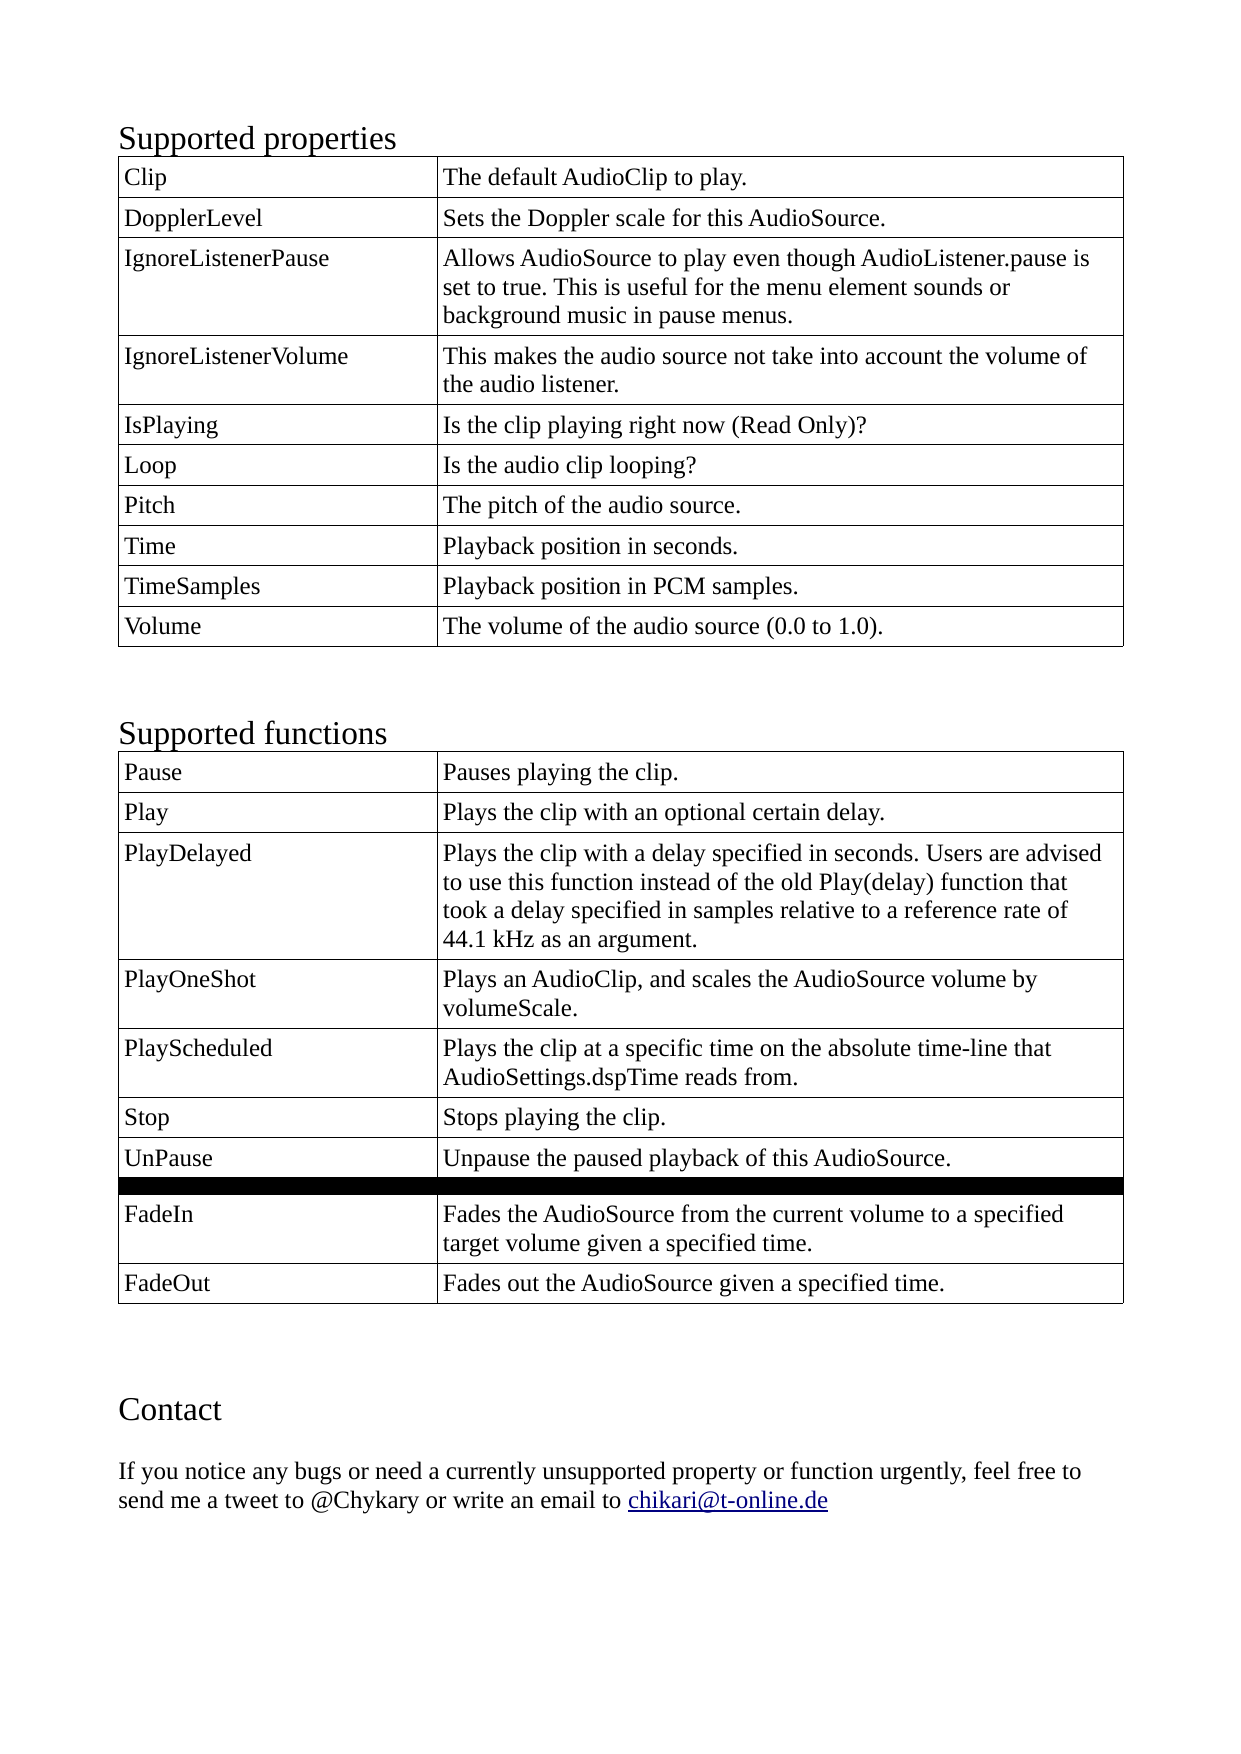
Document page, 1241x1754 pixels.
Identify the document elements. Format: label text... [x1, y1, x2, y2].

table_cell IgnoreListenerPause [119, 238, 437, 335]
text Supported properties [118, 118, 1122, 156]
table_cell Stops playing the clip. [438, 1098, 1123, 1137]
table_header Pause [119, 752, 437, 792]
table_cell Time [119, 526, 437, 565]
table_cell Fades the AudioSource from the current volume to a specified target volume given a specified time. [438, 1195, 1123, 1263]
table_header The default AudioClip to play. [438, 157, 1123, 197]
table_header Pauses playing the clip. [438, 752, 1123, 792]
table_header Clip [119, 157, 437, 197]
table_cell Pitch [119, 486, 437, 525]
table_cell The volume of the audio source (0.0 to 1.0). [438, 607, 1123, 646]
table_cell Playback position in PCM samples. [438, 566, 1123, 606]
table_cell Plays an AudioClip, and scales the AudioSource volume by volumeScale. [438, 960, 1123, 1028]
table_cell The pitch of the audio source. [438, 486, 1123, 525]
table_cell PlayOneShot [119, 960, 437, 1028]
table_cell Volume [119, 607, 437, 646]
table_cell Loop [119, 445, 437, 484]
table_cell FadeOut [119, 1264, 437, 1303]
table_cell Unpause the paused playback of this AudioSource. [438, 1138, 1123, 1177]
table_cell This makes the audio source not take into account the volume of the audio listener. [438, 336, 1123, 404]
table_cell [438, 1178, 1123, 1194]
table_cell TimeSamples [119, 566, 437, 606]
table_cell PlayScheduled [119, 1029, 437, 1097]
table_cell DopplerLevel [119, 198, 437, 237]
table_cell Is the clip playing right now (Read Only)? [438, 405, 1123, 444]
table_cell IsPlaying [119, 405, 437, 444]
table_cell Plays the clip with an optional certain delay. [438, 793, 1123, 832]
table_cell Stop [119, 1098, 437, 1137]
table_cell PlayDelayed [119, 833, 437, 958]
table_cell FadeIn [119, 1195, 437, 1263]
table_cell Playback position in seconds. [438, 526, 1123, 565]
table_cell Plays the clip with a delay specified in seconds. Users are advised to use this function instead of the old Play(delay) function that took a delay specified in samples relative to a reference rate of 44.1 kHz as an argument. [438, 833, 1123, 958]
table_cell Plays the clip at a specific time on the absolute time-line that AudioSettings.dspTime reads from. [438, 1029, 1123, 1097]
table_cell [119, 1178, 437, 1194]
table_cell UnPause [119, 1138, 437, 1177]
table_cell Sets the Doppler scale for this AudioSource. [438, 198, 1123, 237]
text Supported functions [118, 713, 1122, 751]
table_cell Fades out the AudioSource given a specified time. [438, 1264, 1123, 1303]
table_cell Is the audio clip looping? [438, 445, 1123, 484]
table_cell Allows AudioSource to play even though AudioListener.pause is set to true. This is useful for the menu element sounds or background music in pause menus. [438, 238, 1123, 335]
table_cell Play [119, 793, 437, 832]
text If you notice any bugs or need a currently unsupported property or function urgently, feel free to send me a tweet to @Chykary or write an email to chikari@t-online.de [118, 1456, 1122, 1514]
text Contact [118, 1389, 1122, 1428]
table_cell IgnoreListenerVolume [119, 336, 437, 404]
